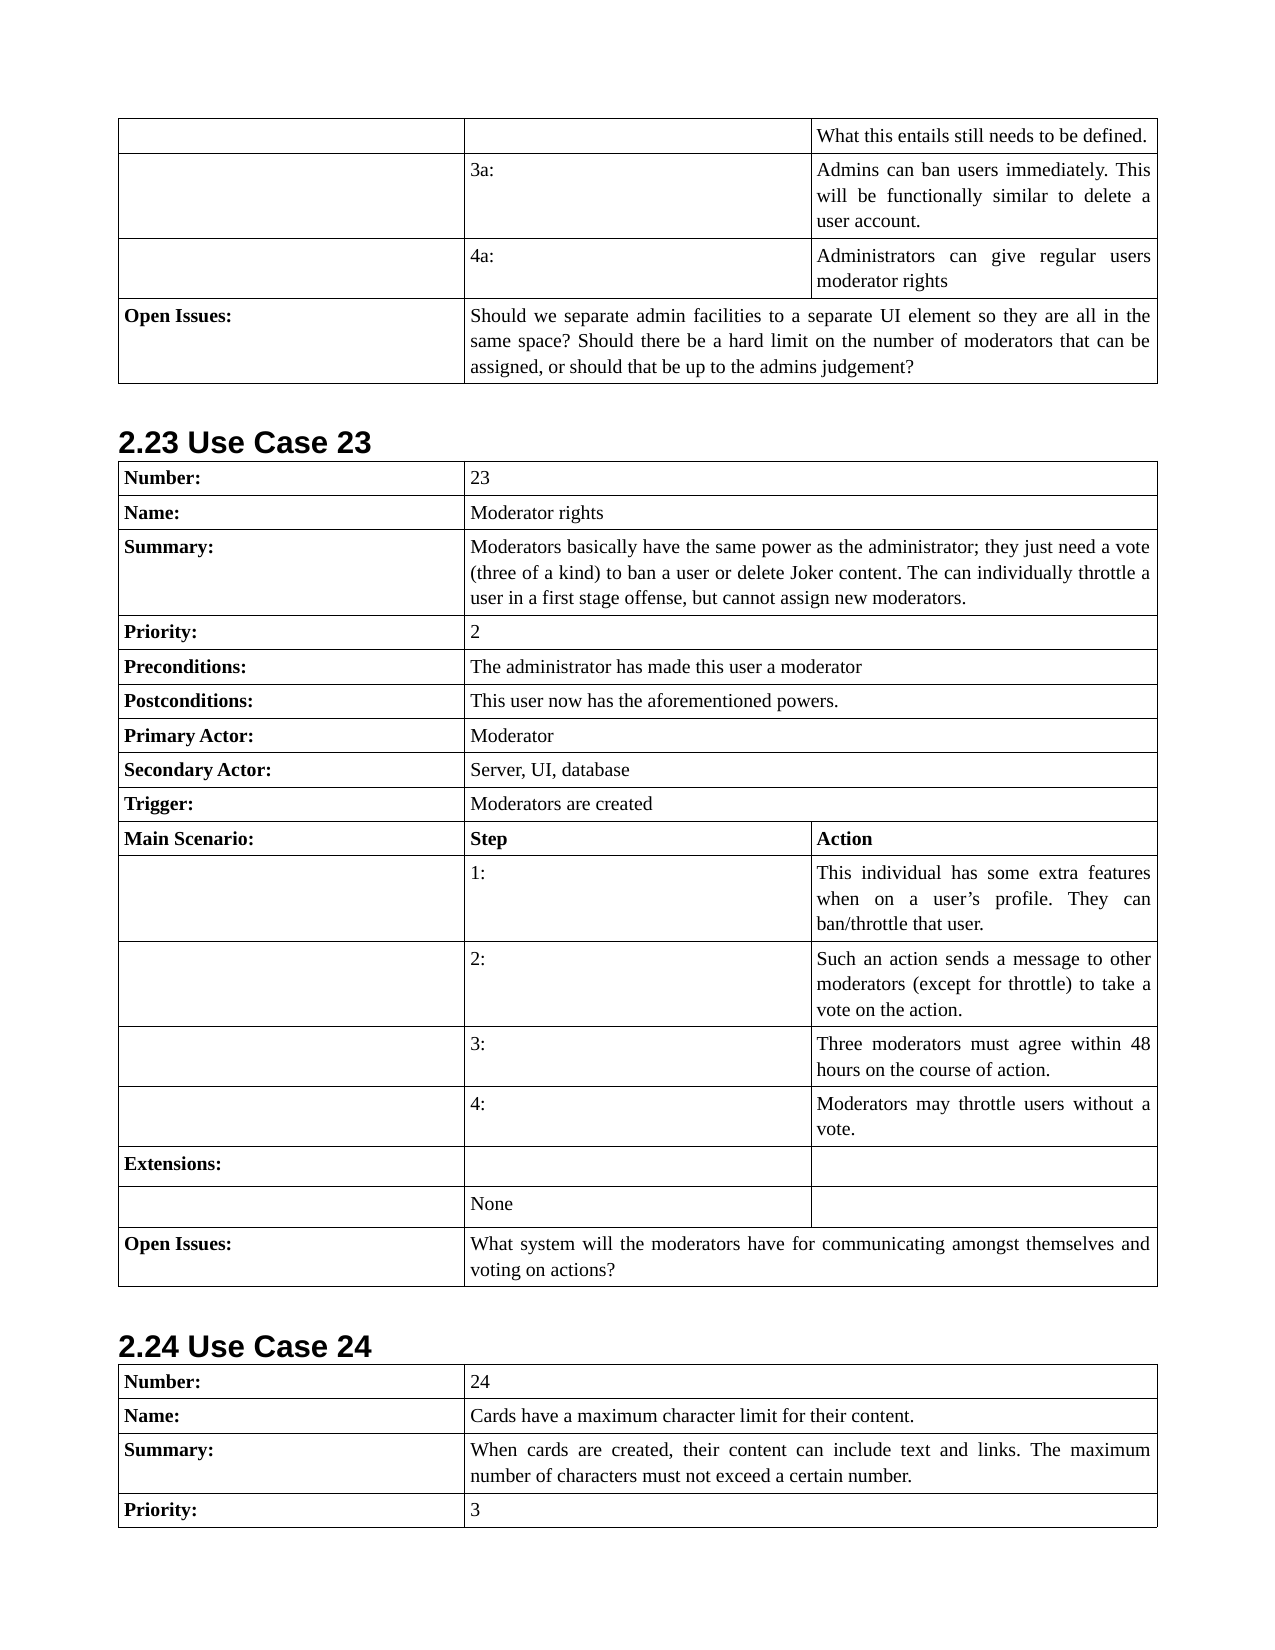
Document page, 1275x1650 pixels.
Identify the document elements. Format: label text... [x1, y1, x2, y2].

table_cell [812, 1147, 1157, 1186]
table_cell This individual has some extra features when on a user’s profile. They can ban/throttle that user. [812, 856, 1157, 941]
table_cell When cards are created, their content can include text and links. The maximum number of characters must not exceed a certain number. [465, 1434, 1157, 1492]
table_header 24 [465, 1365, 1157, 1398]
table_cell [119, 239, 464, 298]
table_cell 3 [465, 1494, 1157, 1527]
table_cell None [465, 1187, 811, 1227]
text 2.24 Use Case 24 [118, 1328, 1157, 1364]
table_cell [119, 1027, 464, 1086]
table_cell Summary: [119, 1434, 464, 1492]
table_cell [465, 1147, 811, 1186]
table_cell 3: [465, 1027, 811, 1086]
table_cell [119, 856, 464, 941]
table_cell Open Issues: [119, 299, 464, 383]
table_cell 4: [465, 1087, 811, 1146]
table_cell Server, UI, database [465, 753, 1157, 787]
table_cell Name: [119, 496, 464, 529]
table_cell Name: [119, 1399, 464, 1432]
table_cell Priority: [119, 1494, 464, 1527]
table_cell Priority: [119, 616, 464, 649]
table_cell Summary: [119, 530, 464, 615]
table_cell Should we separate admin facilities to a separate UI element so they are all in the same space? Should there be a hard limit on the number of moderators that can be assigned, or should that be up to the admins judgement? [465, 299, 1157, 383]
table_cell This user now has the aforementioned powers. [465, 685, 1157, 718]
table_cell [812, 1187, 1157, 1227]
table_header Number: [119, 1365, 464, 1398]
table_cell Moderators basically have the same power as the administrator; they just need a vote (three of a kind) to ban a user or delete Joker content. The can individually throttle a user in a first stage offense, but cannot assign new moderators. [465, 530, 1157, 615]
table_cell [119, 119, 464, 152]
table_cell Moderator [465, 719, 1157, 752]
table_cell Three moderators must agree within 48 hours on the course of action. [812, 1027, 1157, 1086]
table_cell Preconditions: [119, 650, 464, 683]
table_cell 4a: [465, 239, 811, 298]
table_header Number: [119, 462, 464, 495]
table_cell Open Issues: [119, 1228, 464, 1286]
table_cell Extensions: [119, 1147, 464, 1186]
table_cell Such an action sends a message to other moderators (except for throttle) to take a vote on the action. [812, 942, 1157, 1026]
table_cell [119, 1187, 464, 1227]
table_cell 2 [465, 616, 1157, 649]
table_cell Moderators are created [465, 788, 1157, 821]
table_cell Primary Actor: [119, 719, 464, 752]
table_cell 1: [465, 856, 811, 941]
table_cell Moderator rights [465, 496, 1157, 529]
table_header 23 [465, 462, 1157, 495]
table_cell Postconditions: [119, 685, 464, 718]
table_cell [119, 154, 464, 238]
table_cell The administrator has made this user a moderator [465, 650, 1157, 683]
text 2.23 Use Case 23 [118, 424, 1157, 461]
table_cell Trigger: [119, 788, 464, 821]
table_cell Step [465, 822, 811, 855]
table_cell 2: [465, 942, 811, 1026]
table_cell Secondary Actor: [119, 753, 464, 787]
table_cell [465, 119, 811, 152]
table_cell Moderators may throttle users without a vote. [812, 1087, 1157, 1146]
table_cell Cards have a maximum character limit for their content. [465, 1399, 1157, 1432]
table_cell 3a: [465, 154, 811, 238]
table_cell What this entails still needs to be defined. [812, 119, 1157, 152]
table_cell [119, 1087, 464, 1146]
table_cell [119, 942, 464, 1026]
table_cell Admins can ban users immediately. This will be functionally similar to delete a user account. [812, 154, 1157, 238]
table_cell Main Scenario: [119, 822, 464, 855]
table_cell Administrators can give regular users moderator rights [812, 239, 1157, 298]
table_cell What system will the moderators have for communicating amongst themselves and voting on actions? [465, 1228, 1157, 1286]
table_cell Action [812, 822, 1157, 855]
